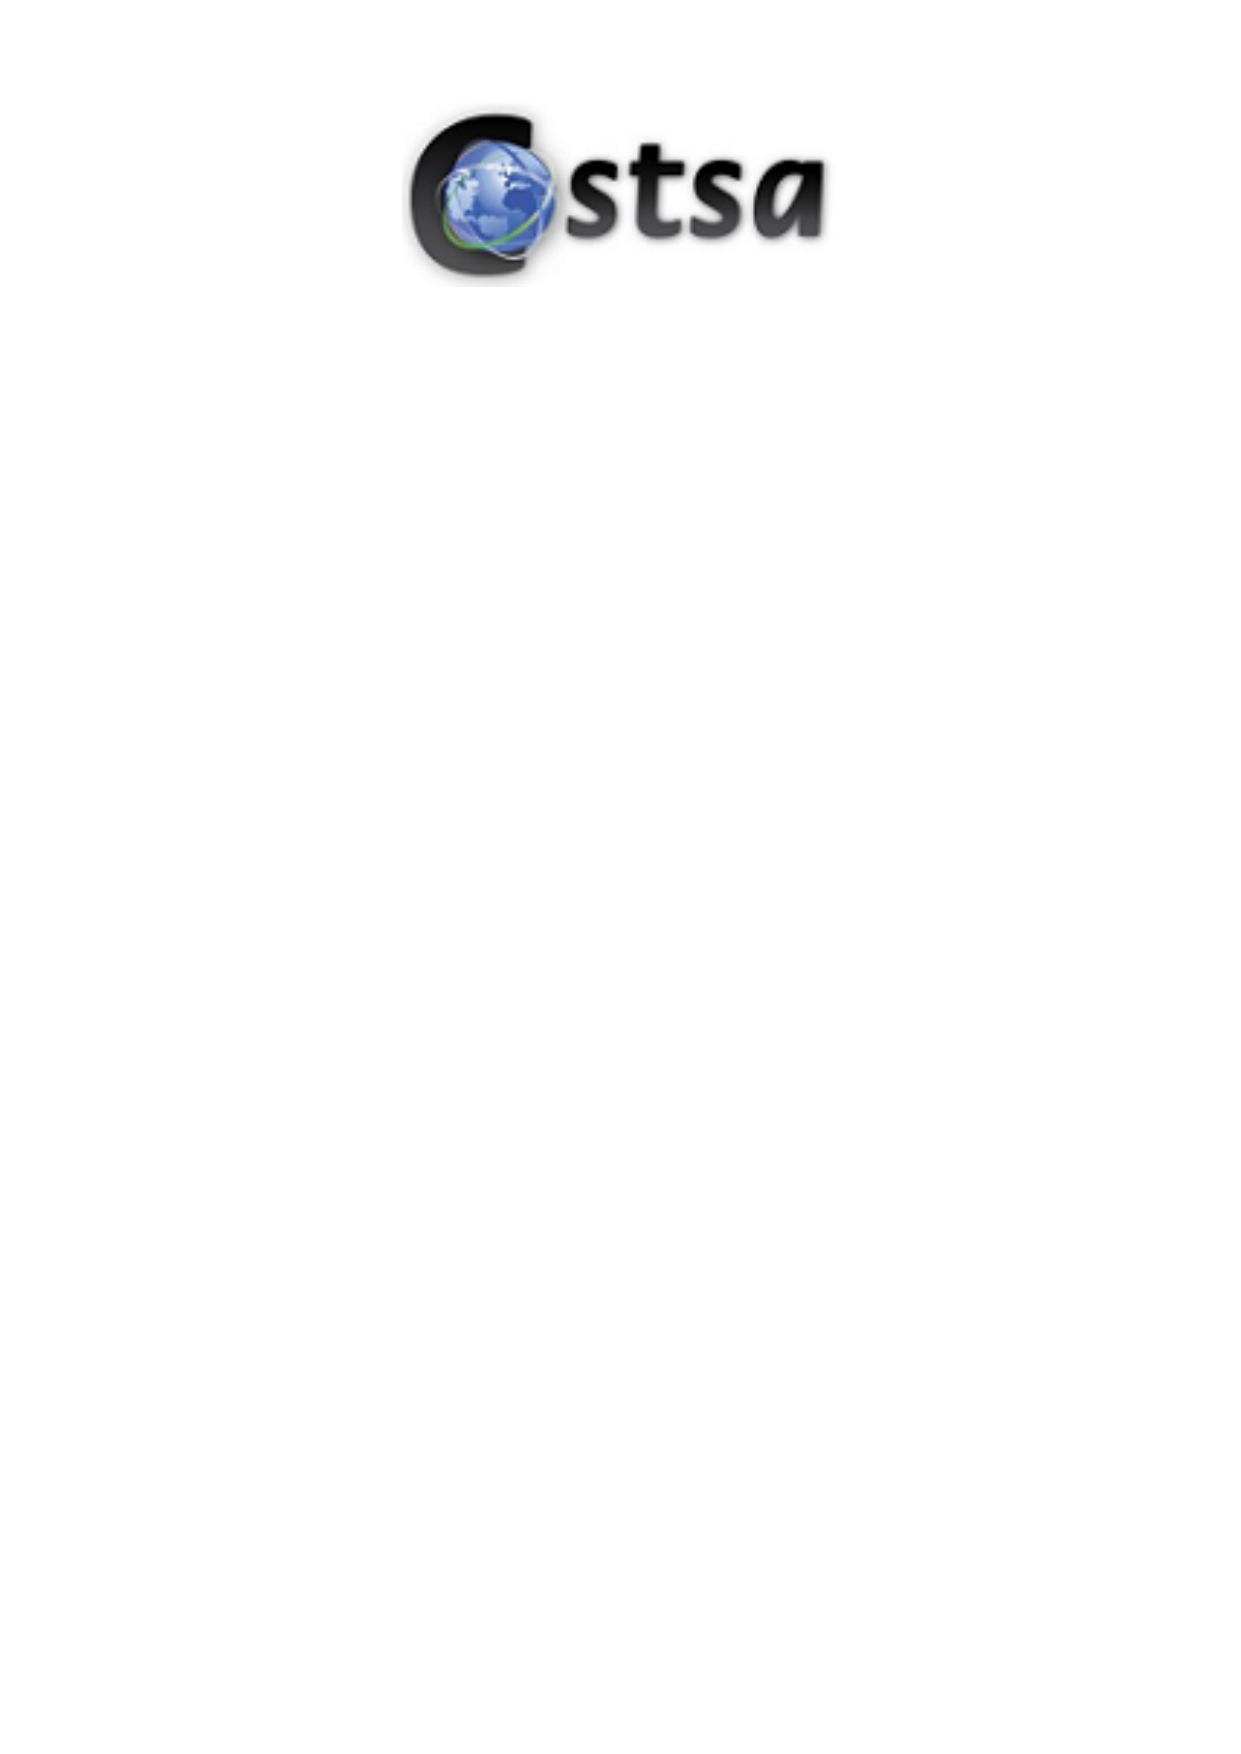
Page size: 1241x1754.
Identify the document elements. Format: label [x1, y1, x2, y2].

picture [401, 103, 839, 287]
